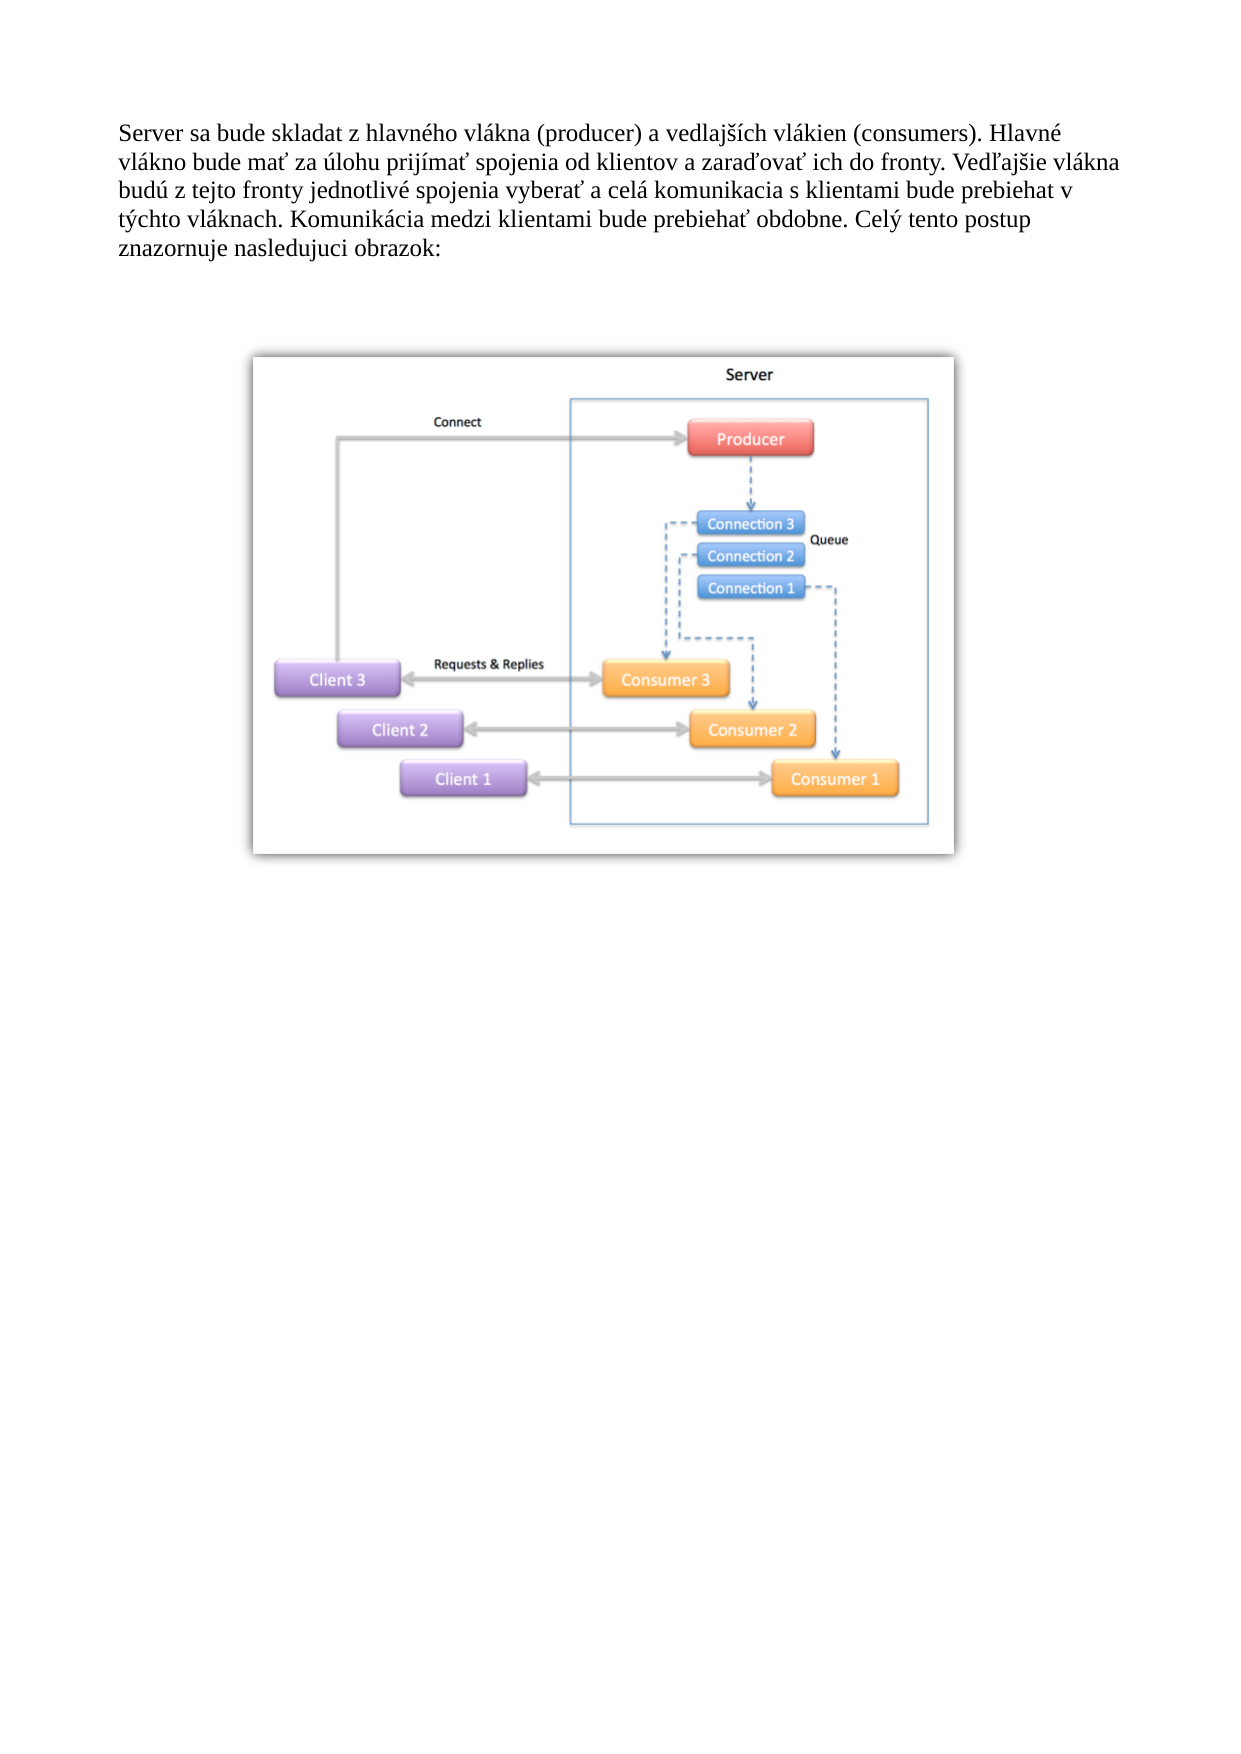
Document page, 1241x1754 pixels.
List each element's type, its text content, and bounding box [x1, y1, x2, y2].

text Server sa bude skladat z hlavného vlákna (producer) a vedlajších vlákien (consumers). Hlavné vlákno bude mať za úlohu prijímať spojenia od klientov a zaraďovať ich do fronty. Vedľajšie vlákna budú z tejto fronty jednotlivé spojenia vyberať a celá komunikacia s klientami bude prebiehat v týchto vláknach. Komunikácia medzi klientami bude prebiehať obdobne. Celý tento postup znazornuje nasledujuci obrazok: [118, 118, 1122, 262]
picture [233, 337, 974, 874]
